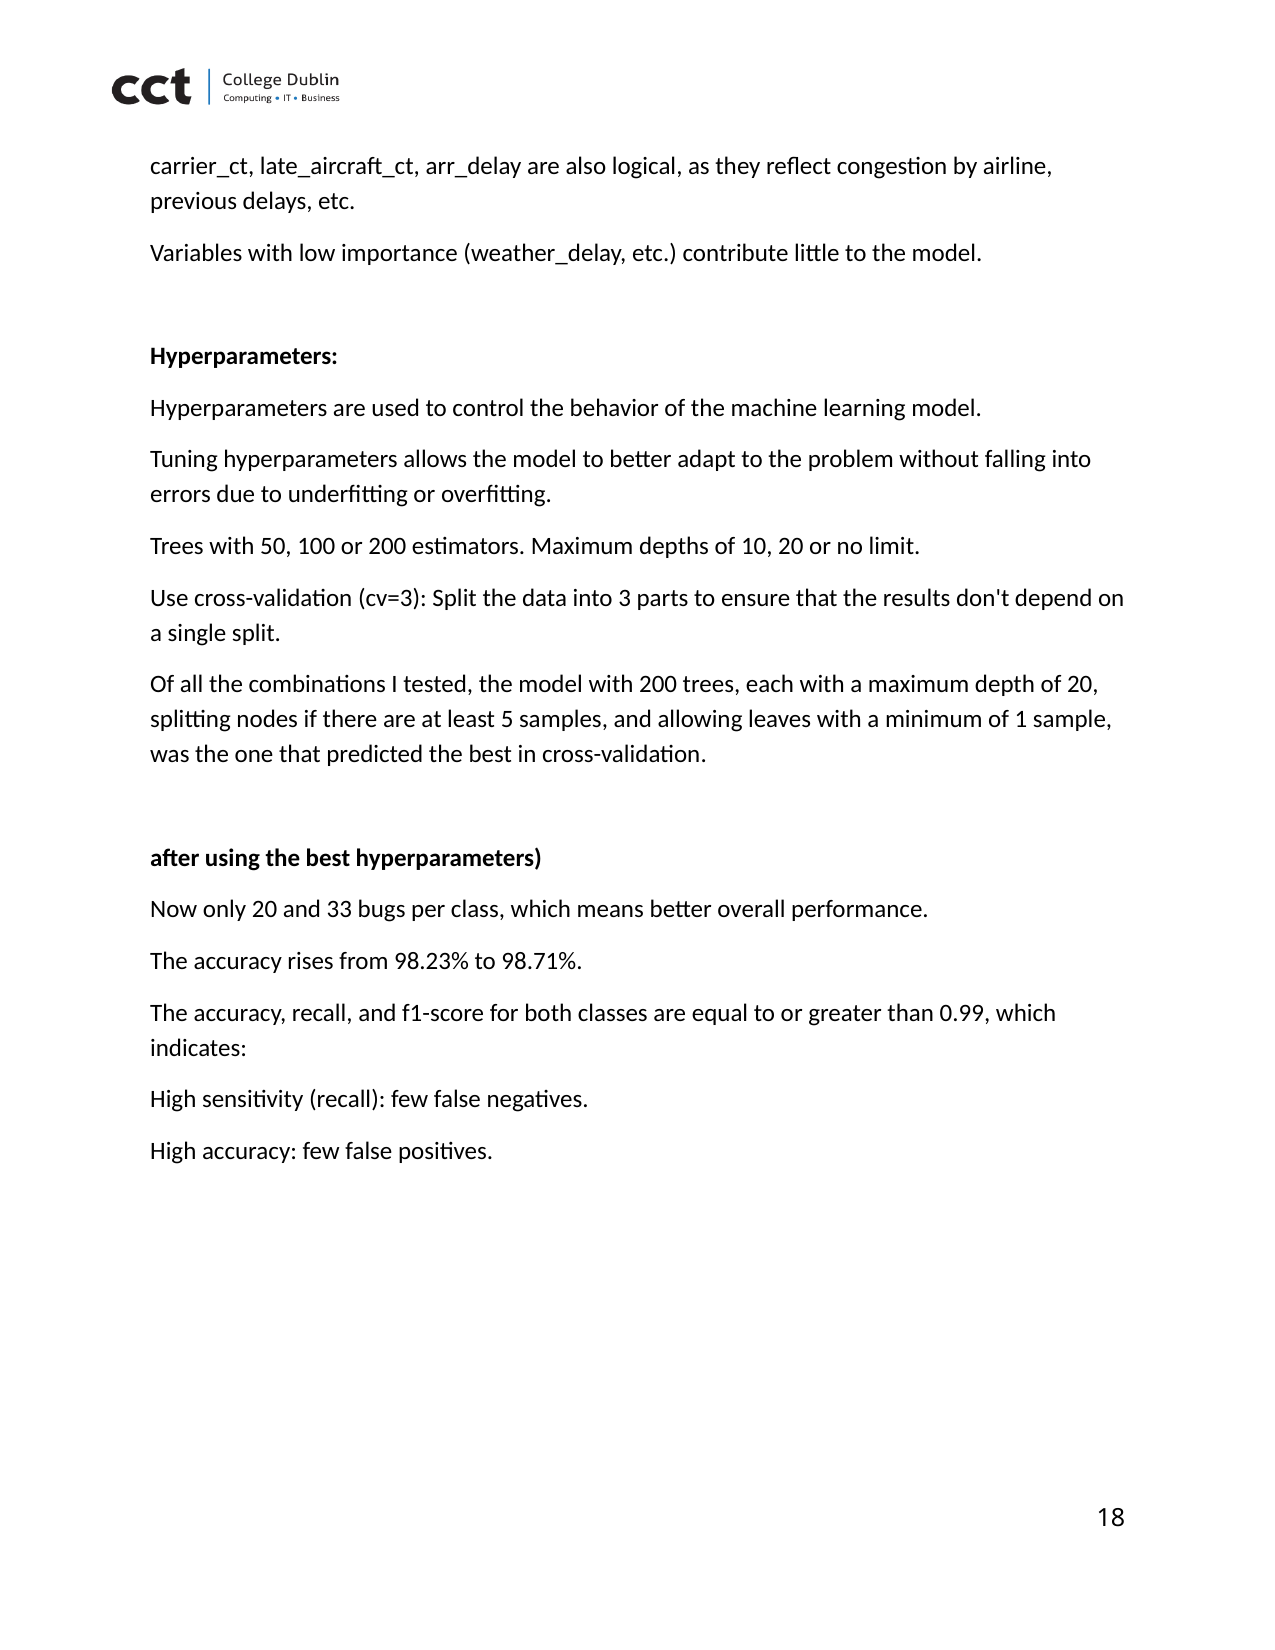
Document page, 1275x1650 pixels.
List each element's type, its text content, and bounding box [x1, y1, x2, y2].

text Now only 20 and 33 bugs per class, which means better overall performance. [150, 893, 1125, 924]
text The accuracy, recall, and f1-score for both classes are equal to or greater than 0.99, which indicates: [150, 997, 1125, 1062]
text Variables with low importance (weather_delay, etc.) contribute little to the model. [150, 237, 1125, 267]
text carrier_ct, late_aircraft_ct, arr_delay are also logical, as they reflect congestion by airline, previous delays, etc. [150, 150, 1125, 216]
text after using the best hyperparameters) [150, 842, 1125, 872]
text Use cross-validation (cv=3): Split the data into 3 parts to ensure that the results don't depend on a single split. [150, 582, 1125, 647]
text Tuning hyperparameters allows the model to better adapt to the problem without falling into errors due to underfitting or overfitting. [150, 443, 1125, 509]
text Hyperparameters: [150, 340, 1125, 371]
text High sensitivity (recall): few false negatives. [150, 1083, 1125, 1114]
text The accuracy rises from 98.23% to 98.71%. [150, 945, 1125, 976]
text High accuracy: few false positives. [150, 1135, 1125, 1166]
text Trees with 50, 100 or 200 estimators. Maximum depths of 10, 20 or no limit. [150, 530, 1125, 561]
text Of all the combinations I tested, the model with 200 trees, each with a maximum depth of 20, splitting nodes if there are at least 5 samples, and allowing leaves with a minimum of 1 sample, was the one that predicted the best in cross-validation. [150, 668, 1125, 769]
text Hyperparameters are used to control the behavior of the machine learning model. [150, 392, 1125, 422]
